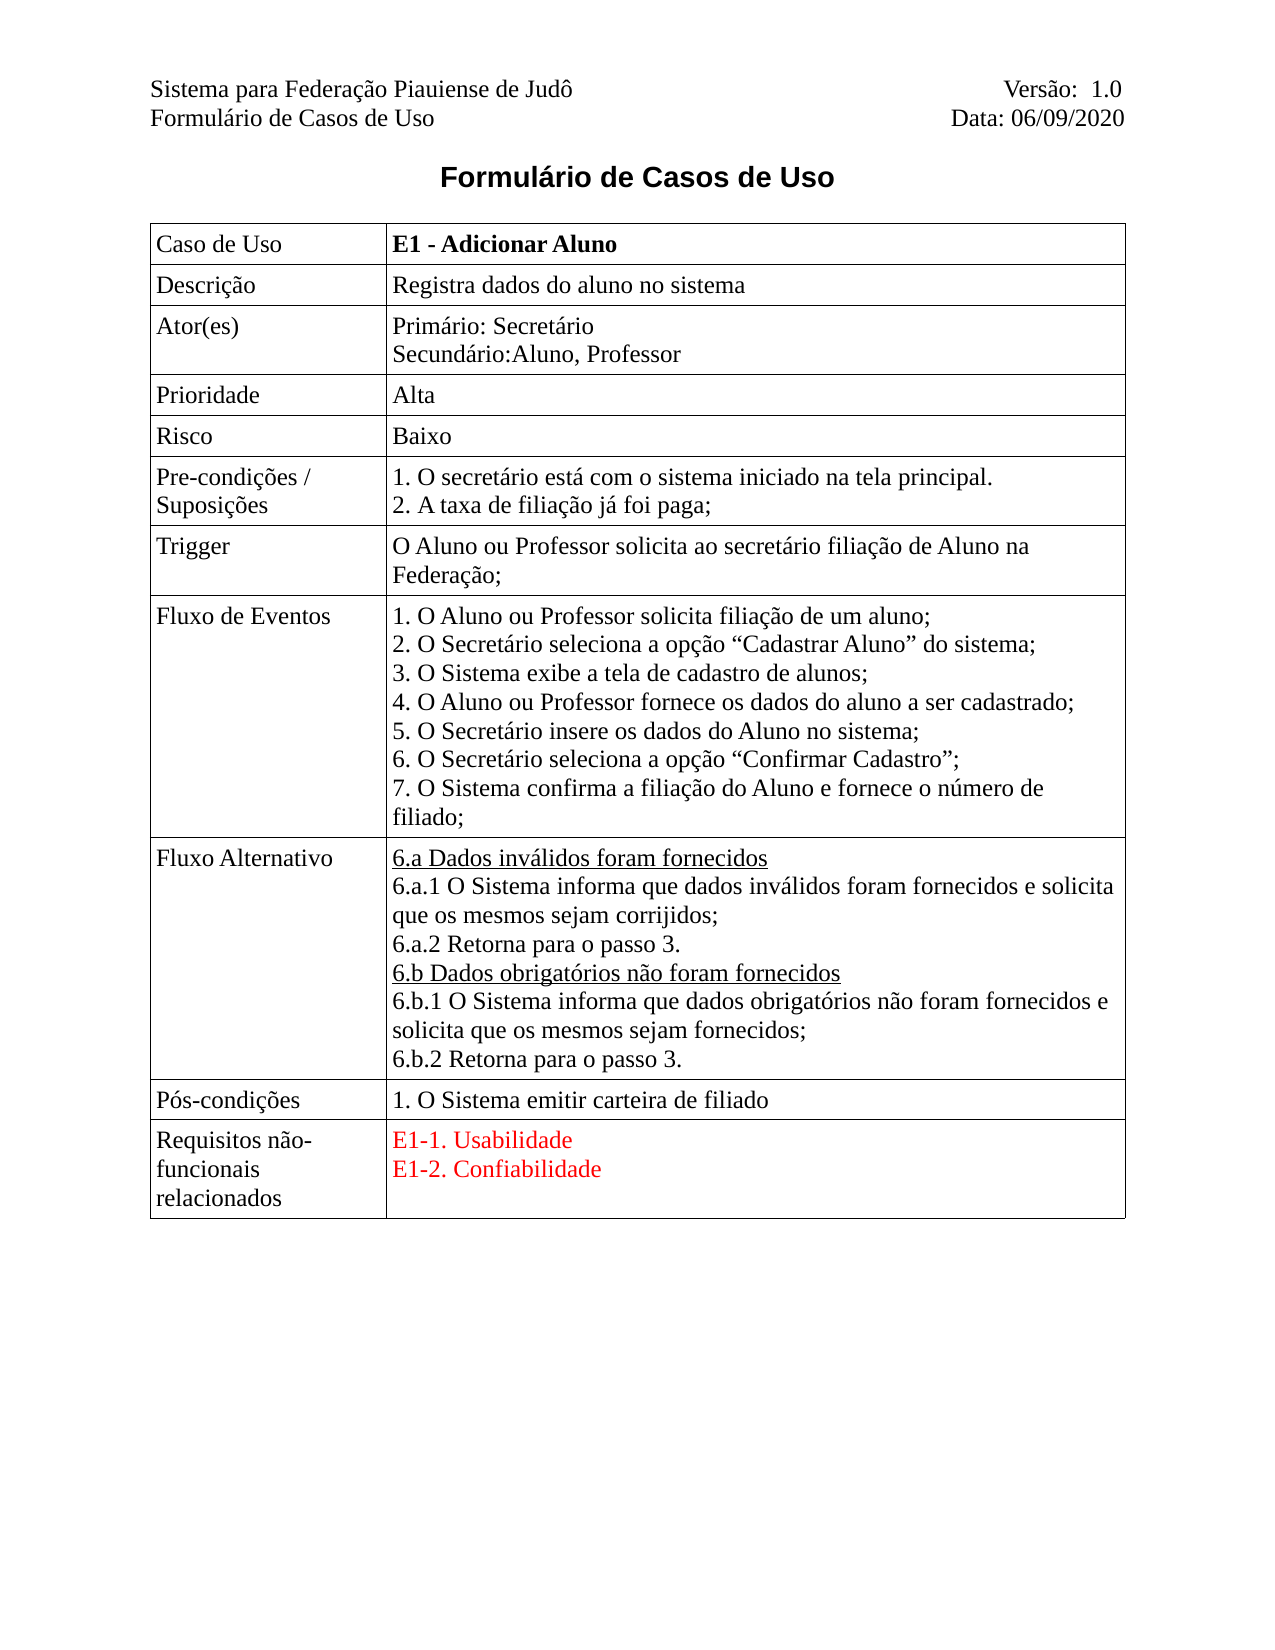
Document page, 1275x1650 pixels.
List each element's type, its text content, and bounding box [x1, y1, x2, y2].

table_cell 6.a Dados inválidos foram fornecidos 6.a.1 O Sistema informa que dados inválidos foram fornecidos e solicita que os mesmos sejam corrijidos; 6.a.2 Retorna para o passo 3. 6.b Dados obrigatórios não foram fornecidos 6.b.1 O Sistema informa que dados obrigatórios não foram fornecidos e solicita que os mesmos sejam fornecidos; 6.b.2 Retorna para o passo 3. [387, 838, 1125, 1078]
table_cell Alta [387, 375, 1125, 415]
table_cell Prioridade [151, 375, 386, 415]
table_cell Registra dados do aluno no sistema [387, 265, 1125, 304]
table_cell Trigger [151, 526, 386, 594]
table_cell O Aluno ou Professor solicita ao secretário filiação de Aluno na Federação; [387, 526, 1125, 594]
table_cell E1-1. Usabilidade E1-2. Confiabilidade [387, 1120, 1125, 1217]
table_cell Requisitos não-funcionais relacionados [151, 1120, 386, 1217]
table_header Caso de Uso [151, 224, 386, 264]
table_cell Ator(es) [151, 306, 386, 374]
table_cell Primário: Secretário Secundário:Aluno, Professor [387, 306, 1125, 374]
table_cell 1. O secretário está com o sistema iniciado na tela principal. 2. A taxa de filiação já foi paga; [387, 457, 1125, 525]
table_cell Pós-condições [151, 1080, 386, 1119]
table_cell Fluxo de Eventos [151, 596, 386, 836]
table_header E1 - Adicionar Aluno [387, 224, 1125, 264]
table_cell Fluxo Alternativo [151, 838, 386, 1078]
text Formulário de Casos de Uso [150, 160, 1125, 194]
table_cell 1. O Aluno ou Professor solicita filiação de um aluno; 2. O Secretário seleciona a opção “Cadastrar Aluno” do sistema; 3. O Sistema exibe a tela de cadastro de alunos; 4. O Aluno ou Professor fornece os dados do aluno a ser cadastrado; 5. O Secretário insere os dados do Aluno no sistema; 6. O Secretário seleciona a opção “Confirmar Cadastro”; 7. O Sistema confirma a filiação do Aluno e fornece o número de filiado; [387, 596, 1125, 836]
table_cell Descrição [151, 265, 386, 304]
table_cell Risco [151, 416, 386, 456]
table_cell Pre-condições / Suposições [151, 457, 386, 525]
table_cell 1. O Sistema emitir carteira de filiado [387, 1080, 1125, 1119]
table_cell Baixo [387, 416, 1125, 456]
